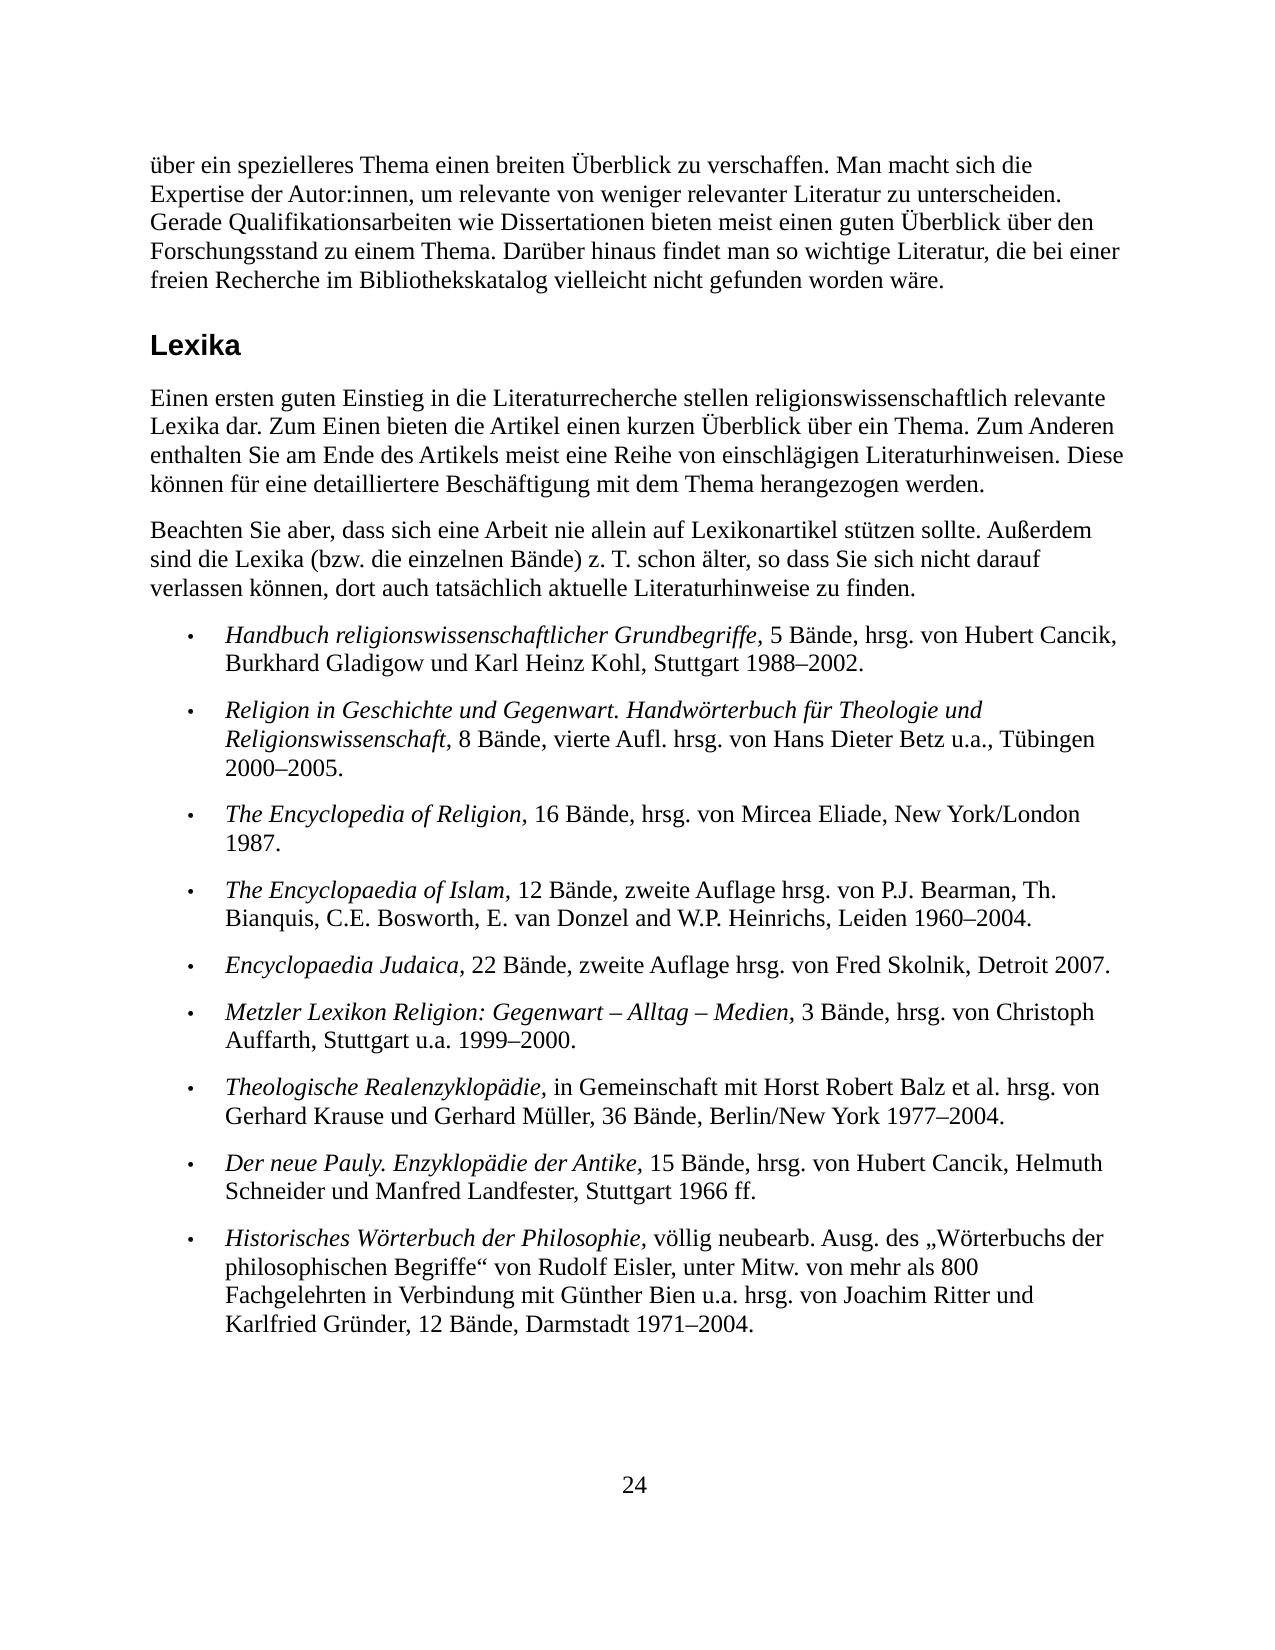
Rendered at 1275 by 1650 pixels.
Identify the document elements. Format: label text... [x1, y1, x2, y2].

list Der neue Pauly. Enzyklopädie der Antike, 15 Bände, hrsg. von Hubert Cancik, Helmuth Schneider und Manfred Landfester, Stuttgart 1966 ff. [187, 1148, 1125, 1205]
text Einen ersten guten Einstieg in die Literaturrecherche stellen religionswissenschaftlich relevante Lexika dar. Zum Einen bieten die Artikel einen kurzen Überblick über ein Thema. Zum Anderen enthalten Sie am Ende des Artikels meist eine Reihe von einschlägigen Literaturhinweisen. Diese können für eine detailliertere Beschäftigung mit dem Thema herangezogen werden. [150, 383, 1125, 498]
list The Encyclopedia of Religion, 16 Bände, hrsg. von Mircea Eliade, New York/London 1987. [187, 799, 1125, 857]
list Metzler Lexikon Religion: Gegenwart – Alltag – Medien, 3 Bände, hrsg. von Christoph Auffarth, Stuttgart u.a. 1999–2000. [187, 997, 1125, 1054]
text über ein spezielleres Thema einen breiten Überblick zu verschaffen. Man macht sich die Expertise der Autor:innen, um relevante von weniger relevanter Literatur zu unterscheiden. Gerade Qualifikationsarbeiten wie Dissertationen bieten meist einen guten Überblick über den Forschungsstand zu einem Thema. Darüber hinaus findet man so wichtige Literatur, die bei einer freien Recherche im Bibliothekskatalog vielleicht nicht gefunden worden wäre. [150, 150, 1125, 294]
list Historisches Wörterbuch der Philosophie, völlig neubearb. Ausg. des „Wörterbuchs der philosophischen Begriffe“ von Rudolf Eisler, unter Mitw. von mehr als 800 Fachgelehrten in Verbindung mit Günther Bien u.a. hrsg. von Joachim Ritter und Karlfried Gründer, 12 Bände, Darmstadt 1971–2004. [187, 1223, 1125, 1338]
list Theologische Realenzyklopädie, in Gemeinschaft mit Horst Robert Balz et al. hrsg. von Gerhard Krause und Gerhard Müller, 36 Bände, Berlin/New York 1977–2004. [187, 1072, 1125, 1130]
list Encyclopaedia Judaica, 22 Bände, zweite Auflage hrsg. von Fred Skolnik, Detroit 2007. [187, 950, 1125, 979]
list The Encyclopaedia of Islam, 12 Bände, zweite Auflage hrsg. von P.J. Bearman, Th. Bianquis, C.E. Bosworth, E. van Donzel and W.P. Heinrichs, Leiden 1960–2004. [187, 875, 1125, 932]
list Religion in Geschichte und Gegenwart. Handwörterbuch für Theologie und Religionswissenschaft, 8 Bände, vierte Aufl. hrsg. von Hans Dieter Betz u.a., Tübingen 2000–2005. [187, 695, 1125, 781]
list Handbuch religionswissenschaftlicher Grundbegriffe, 5 Bände, hrsg. von Hubert Cancik, Burkhard Gladigow und Karl Heinz Kohl, Stuttgart 1988–2002. [187, 620, 1125, 677]
text Beachten Sie aber, dass sich eine Arbeit nie allein auf Lexikonartikel stützen sollte. Außerdem sind die Lexika (bzw. die einzelnen Bände) z. T. schon älter, so dass Sie sich nicht darauf verlassen können, dort auch tatsächlich aktuelle Literaturhinweise zu finden. [150, 516, 1125, 602]
subtitle Lexika [150, 328, 1125, 361]
